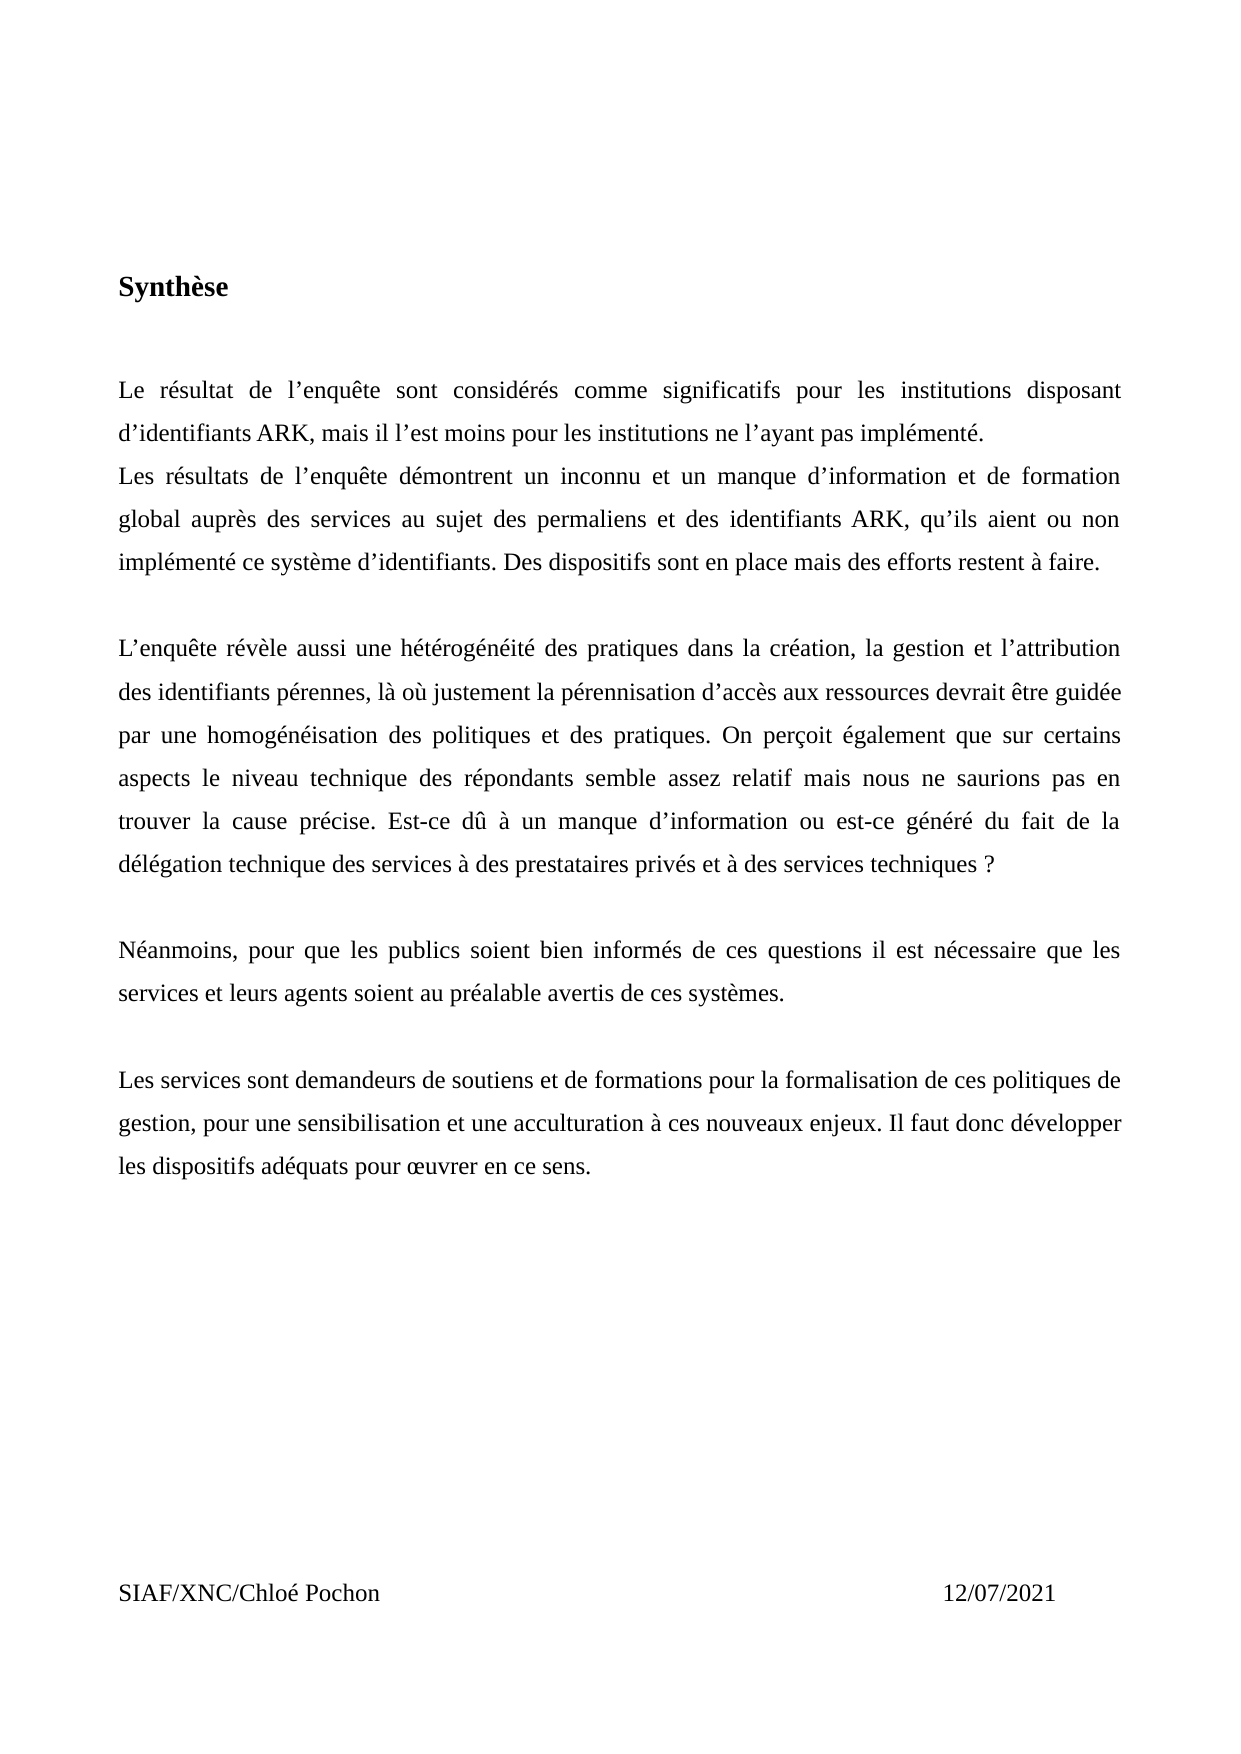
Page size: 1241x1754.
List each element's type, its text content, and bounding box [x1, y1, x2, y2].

text Néanmoins, pour que les publics soient bien informés de ces questions il est nécessaire que les services et leurs agents soient au préalable avertis de ces systèmes. [118, 935, 1122, 1007]
text Les services sont demandeurs de soutiens et de formations pour la formalisation de ces politiques de gestion, pour une sensibilisation et une acculturation à ces nouveaux enjeux. Il faut donc développer les dispositifs adéquats pour œuvrer en ce sens. [118, 1065, 1122, 1180]
text L’enquête révèle aussi une hétérogénéité des pratiques dans la création, la gestion et l’attribution des identifiants pérennes, là où justement la pérennisation d’accès aux ressources devrait être guidée par une homogénéisation des politiques et des pratiques. On perçoit également que sur certains aspects le niveau technique des répondants semble assez relatif mais nous ne saurions pas en trouver la cause précise. Est-ce dû à un manque d’information ou est-ce généré du fait de la délégation technique des services à des prestataires privés et à des services techniques ? [118, 633, 1122, 878]
text Les résultats de l’enquête démontrent un inconnu et un manque d’information et de formation global auprès des services au sujet des permaliens et des identifiants ARK, qu’ils aient ou non implémenté ce système d’identifiants. Des dispositifs sont en place mais des efforts restent à faire. [118, 461, 1122, 576]
subtitle Synthèse [118, 269, 1122, 302]
text Le résultat de l’enquête sont considérés comme significatifs pour les institutions disposant d’identifiants ARK, mais il l’est moins pour les institutions ne l’ayant pas implémenté. [118, 375, 1122, 447]
